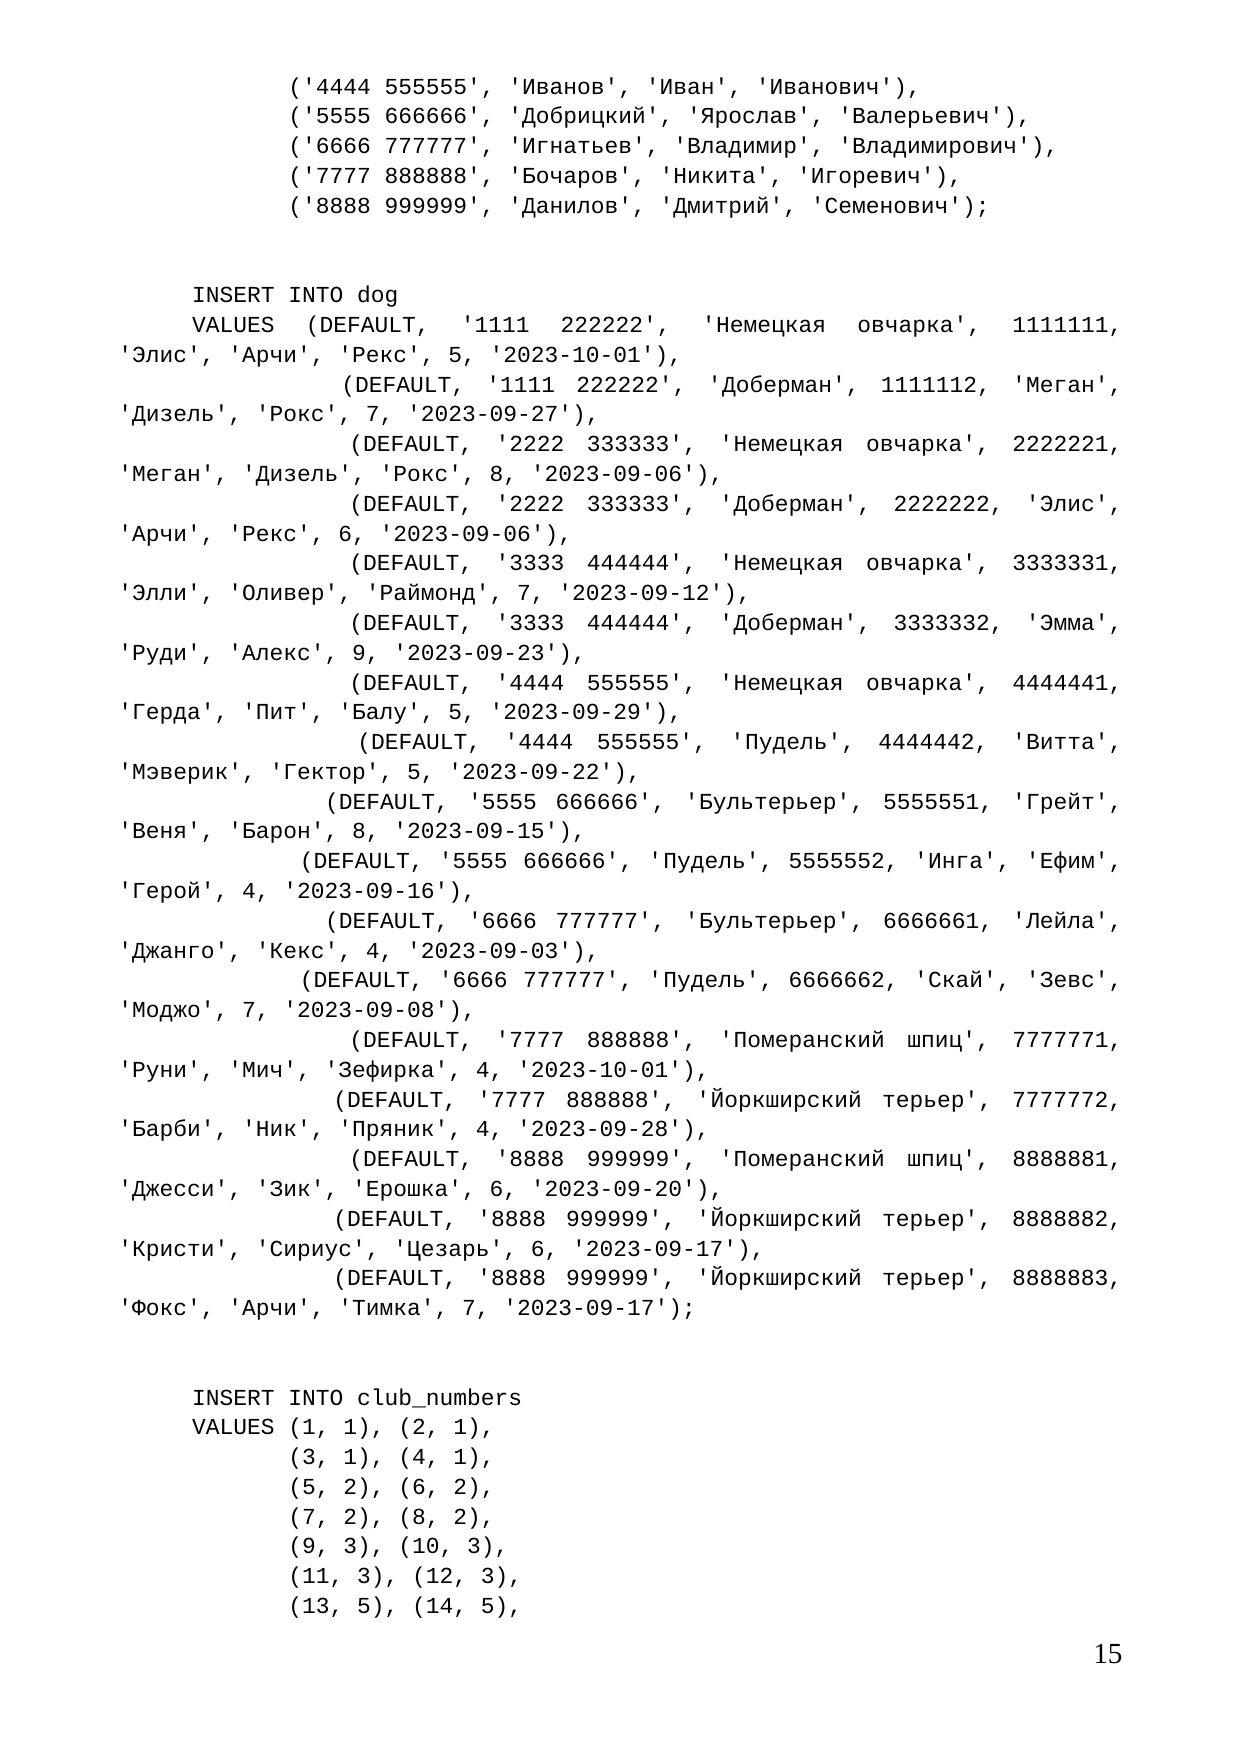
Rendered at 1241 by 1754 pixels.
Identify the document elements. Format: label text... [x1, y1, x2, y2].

text (DEFAULT, '6666 777777', 'Пудель', 6666662, 'Скай', 'Зевс', 'Моджо', 7, '2023-09-08'), [118, 969, 1122, 1024]
text (11, 3), (12, 3), [118, 1564, 1122, 1591]
text (DEFAULT, '1111 222222', 'Доберман', 1111112, 'Меган', 'Дизель', 'Рокс', 7, '2023-09-27'), [118, 373, 1122, 429]
text (DEFAULT, '5555 666666', 'Бультерьер', 5555551, 'Грейт', 'Веня', 'Барон', 8, '2023-09-15'), [118, 790, 1122, 846]
text (5, 2), (6, 2), [118, 1475, 1122, 1501]
text (DEFAULT, '7777 888888', 'Померанский шпиц', 7777771, 'Руни', 'Мич', 'Зефирка', 4, '2023-10-01'), [118, 1028, 1122, 1084]
text (DEFAULT, '8888 999999', 'Померанский шпиц', 8888881, 'Джесси', 'Зик', 'Ерошка', 6, '2023-09-20'), [118, 1147, 1122, 1203]
text INSERT INTO dog [118, 283, 1122, 309]
text (DEFAULT, '8888 999999', 'Йоркширский терьер', 8888882, 'Кристи', 'Сириус', 'Цезарь', 6, '2023-09-17'), [118, 1207, 1122, 1263]
text (DEFAULT, '5555 666666', 'Пудель', 5555552, 'Инга', 'Ефим', 'Герой', 4, '2023-09-16'), [118, 849, 1122, 905]
text (DEFAULT, '3333 444444', 'Немецкая овчарка', 3333331, 'Элли', 'Оливер', 'Раймонд', 7, '2023-09-12'), [118, 552, 1122, 607]
text ('5555 666666', 'Добрицкий', 'Ярослав', 'Валерьевич'), [118, 105, 1122, 131]
text (13, 5), (14, 5), [118, 1594, 1122, 1620]
text (7, 2), (8, 2), [118, 1505, 1122, 1531]
text ('4444 555555', 'Иванов', 'Иван', 'Иванович'), [118, 75, 1122, 101]
text INSERT INTO club_numbers [118, 1386, 1122, 1412]
text VALUES (1, 1), (2, 1), [118, 1416, 1122, 1442]
text ('7777 888888', 'Бочаров', 'Никита', 'Игоревич'), [118, 164, 1122, 190]
text (DEFAULT, '6666 777777', 'Бультерьер', 6666661, 'Лейла', 'Джанго', 'Кекс', 4, '2023-09-03'), [118, 909, 1122, 965]
text (9, 3), (10, 3), [118, 1535, 1122, 1561]
text (DEFAULT, '8888 999999', 'Йоркширский терьер', 8888883, 'Фокс', 'Арчи', 'Тимка', 7, '2023-09-17'); [118, 1267, 1122, 1322]
text (3, 1), (4, 1), [118, 1445, 1122, 1471]
text ('8888 999999', 'Данилов', 'Дмитрий', 'Семенович'); [118, 194, 1122, 220]
text (DEFAULT, '2222 333333', 'Доберман', 2222222, 'Элис', 'Арчи', 'Рекс', 6, '2023-09-06'), [118, 492, 1122, 548]
text (DEFAULT, '7777 888888', 'Йоркширский терьер', 7777772, 'Барби', 'Ник', 'Пряник', 4, '2023-09-28'), [118, 1088, 1122, 1144]
text ('6666 777777', 'Игнатьев', 'Владимир', 'Владимирович'), [118, 134, 1122, 161]
text VALUES (DEFAULT, '1111 222222', 'Немецкая овчарка', 1111111, 'Элис', 'Арчи', 'Рекс', 5, '2023-10-01'), [118, 313, 1122, 369]
text (DEFAULT, '2222 333333', 'Немецкая овчарка', 2222221, 'Меган', 'Дизель', 'Рокс', 8, '2023-09-06'), [118, 432, 1122, 488]
text (DEFAULT, '4444 555555', 'Пудель', 4444442, 'Витта', 'Мэверик', 'Гектор', 5, '2023-09-22'), [118, 730, 1122, 786]
text (DEFAULT, '3333 444444', 'Доберман', 3333332, 'Эмма', 'Руди', 'Алекс', 9, '2023-09-23'), [118, 611, 1122, 667]
text (DEFAULT, '4444 555555', 'Немецкая овчарка', 4444441, 'Герда', 'Пит', 'Балу', 5, '2023-09-29'), [118, 671, 1122, 727]
